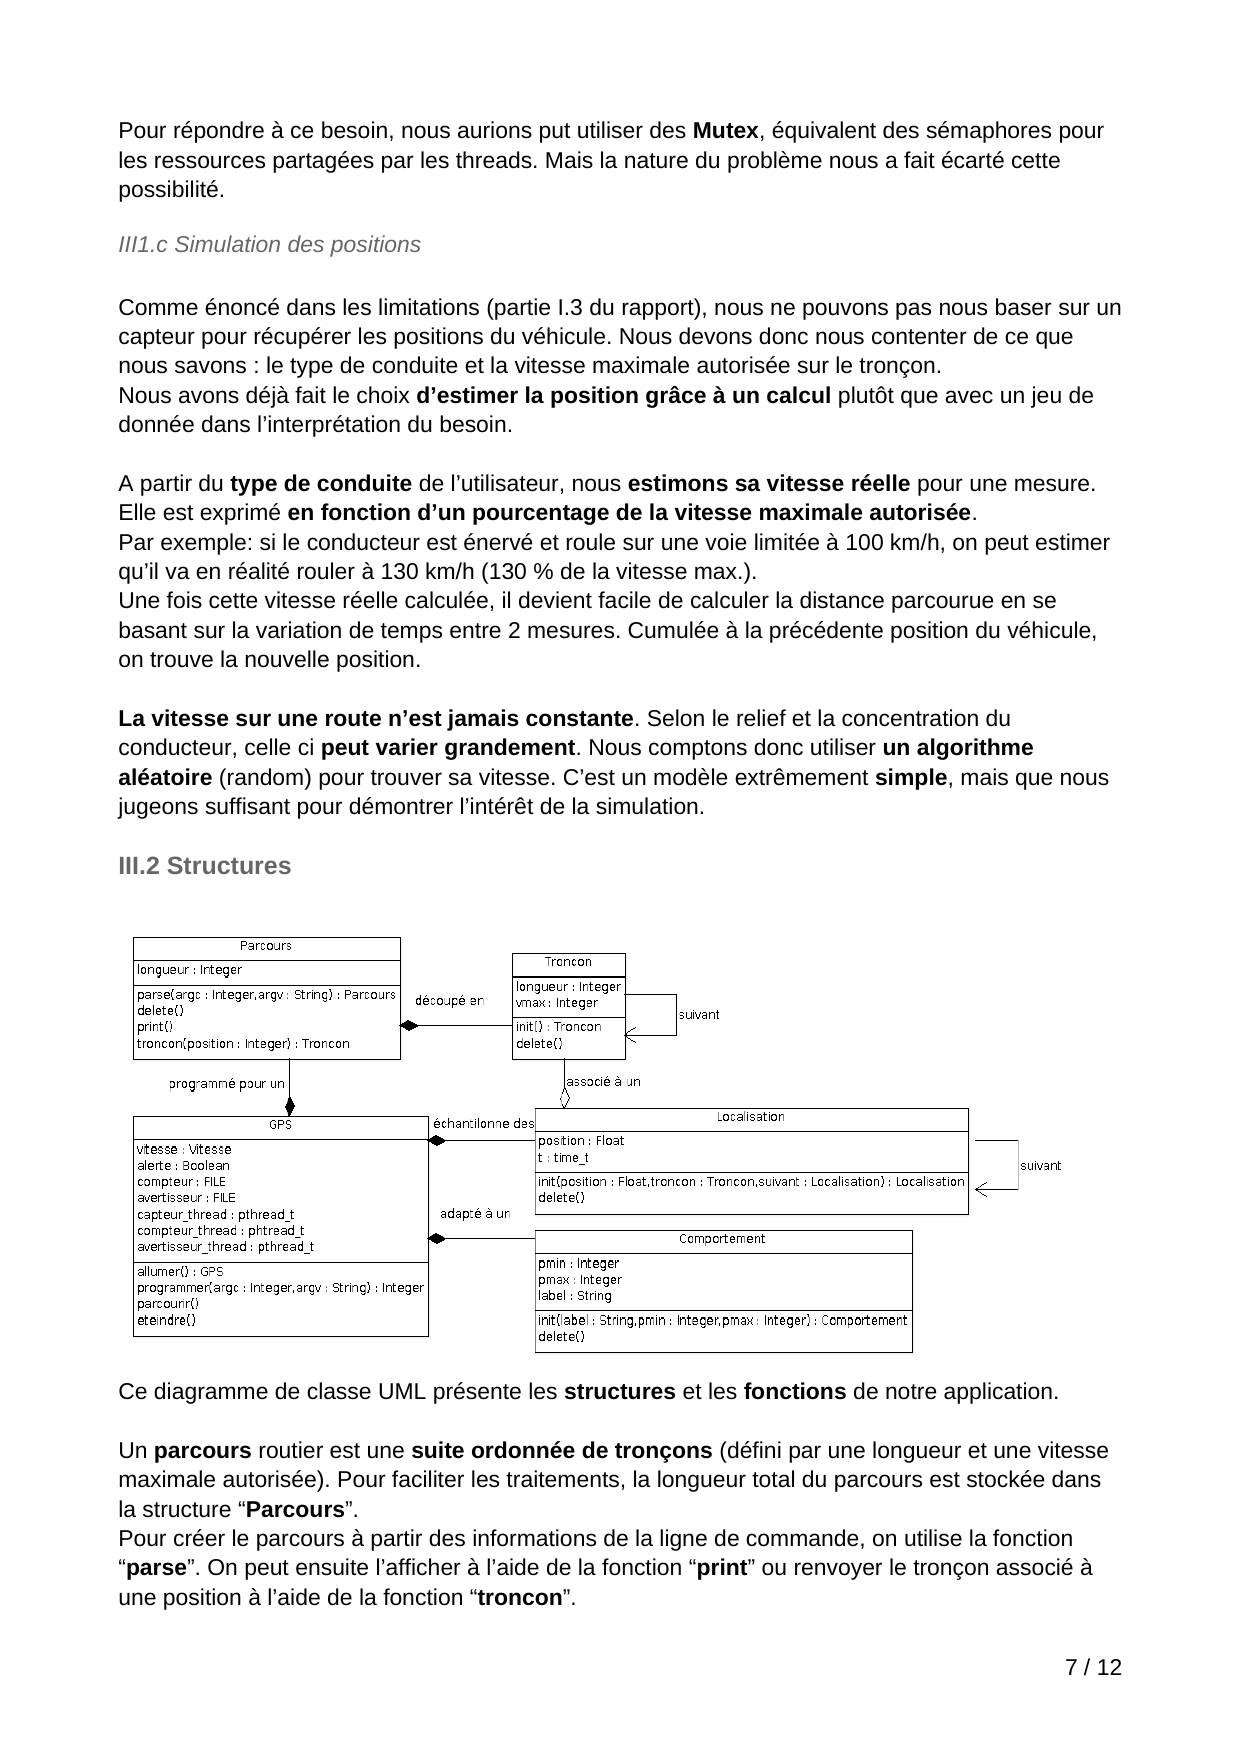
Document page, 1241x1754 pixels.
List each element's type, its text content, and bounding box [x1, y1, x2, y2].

text Comme énoncé dans les limitations (partie I.3 du rapport), nous ne pouvons pas nous baser sur un capteur pour récupérer les positions du véhicule. Nous devons donc nous contenter de ce que nous savons : le type de conduite et la vitesse maximale autorisée sur le tronçon. [118, 294, 1122, 378]
text Nous avons déjà fait le choix d’estimer la position grâce à un calcul plutôt que avec un jeu de donnée dans l’interprétation du besoin. [118, 382, 1122, 437]
subtitle III1.c Simulation des positions [118, 231, 1122, 257]
text A partir du type de conduite de l’utilisateur, nous estimons sa vitesse réelle pour une mesure. Elle est exprimé en fonction d’un pourcentage de la vitesse maximale autorisée. [118, 470, 1122, 525]
text Pour répondre à ce besoin, nous aurions put utiliser des Mutex, équivalent des sémaphores pour les ressources partagées par les threads. Mais la nature du problème nous a fait écarté cette possibilité. [118, 118, 1122, 202]
text Un parcours routier est une suite ordonnée de tronçons (défini par une longueur et une vitesse maximale autorisée). Pour faciliter les traitements, la longueur total du parcours est stockée dans la structure “Parcours”. [118, 1437, 1122, 1522]
text Pour créer le parcours à partir des informations de la ligne de commande, on utilise la fonction “parse”. On peut ensuite l’afficher à l’aide de la fonction “print” ou renvoyer le tronçon associé à une position à l’aide de la fonction “troncon”. [118, 1526, 1122, 1610]
text Par exemple: si le conducteur est énervé et roule sur une voie limitée à 100 km/h, on peut estimer qu’il va en réalité rouler à 130 km/h (130 % de la vitesse max.). [118, 529, 1122, 584]
text Une fois cette vitesse réelle calculée, il devient facile de calculer la distance parcourue en se basant sur la variation de temps entre 2 mesures. Cumulée à la précédente position du véhicule, on trouve la nouvelle position. [118, 588, 1122, 672]
text La vitesse sur une route n’est jamais constante. Selon le relief et la concentration du conducteur, celle ci peut varier grandement. Nous comptons donc utiliser un algorithme aléatoire (random) pour trouver sa vitesse. C’est un modèle extrêmement simple, mais que nous jugeons suffisant pour démontrer l’intérêt de la simulation. [118, 705, 1122, 819]
picture [118, 921, 1123, 1375]
text Ce diagramme de classe UML présente les structures et les fonctions de notre application. [118, 1379, 1122, 1404]
subtitle III.2 Structures [118, 852, 1122, 880]
